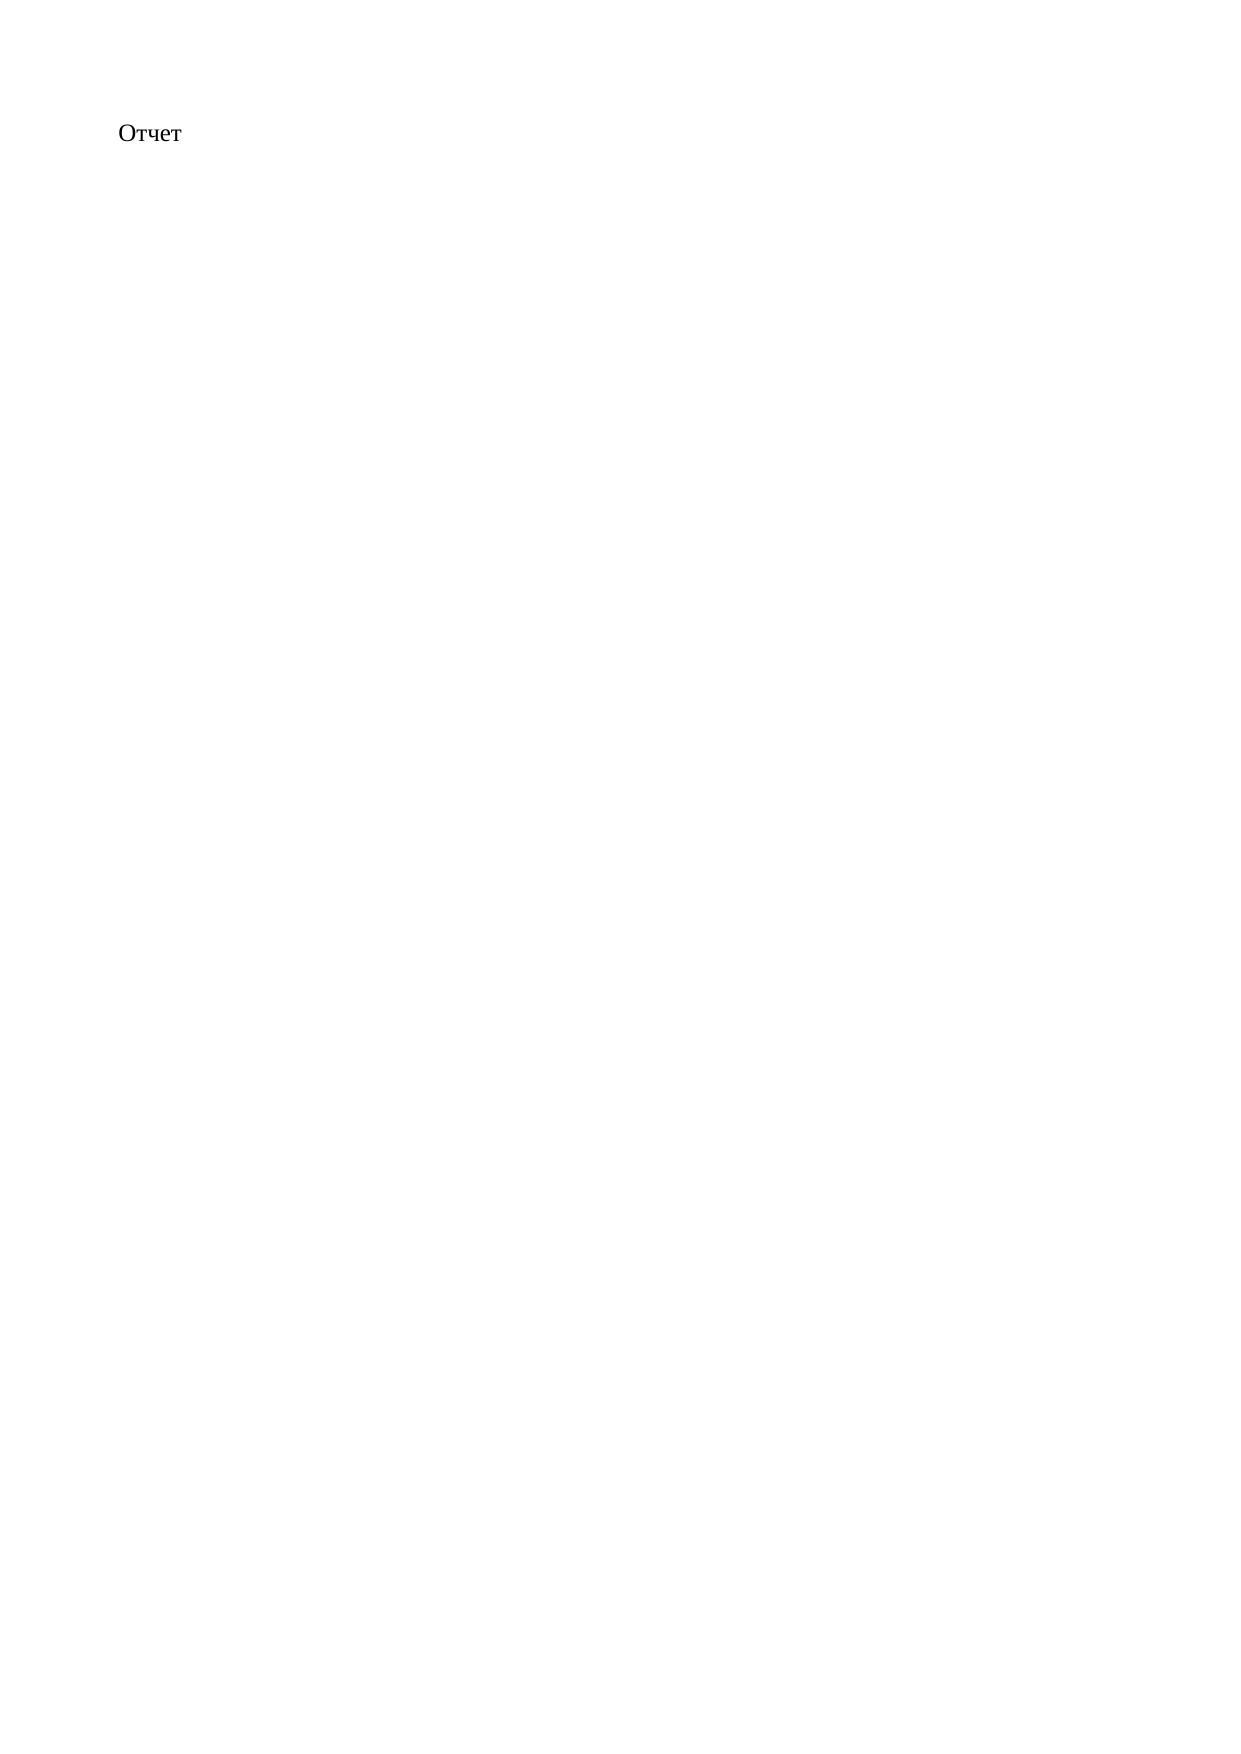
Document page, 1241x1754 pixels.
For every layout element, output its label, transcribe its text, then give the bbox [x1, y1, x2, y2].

text Отчет [118, 118, 1122, 147]
